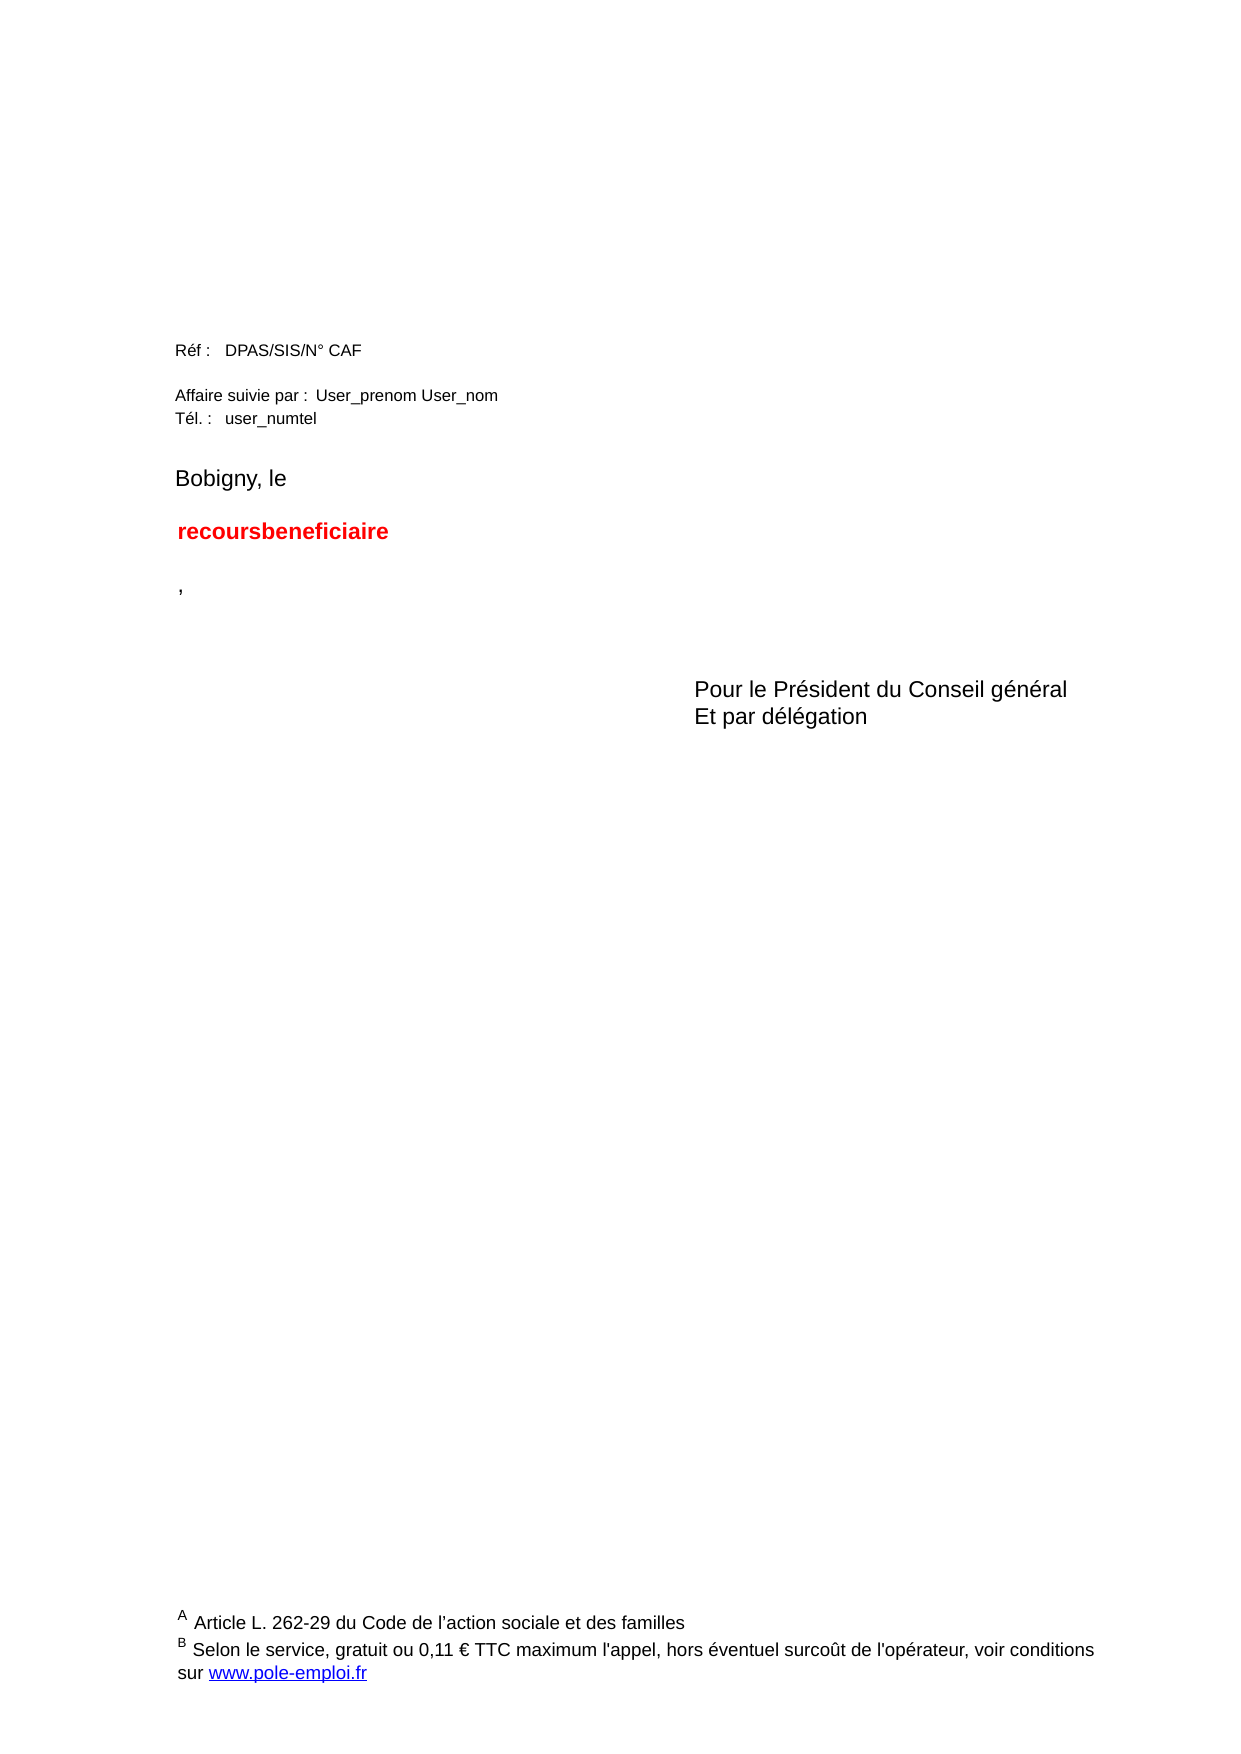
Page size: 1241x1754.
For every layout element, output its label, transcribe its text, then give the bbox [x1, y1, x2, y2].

table_header [620, 321, 650, 452]
table_header [175, 321, 620, 338]
table_header [650, 321, 1123, 452]
table_cell [175, 429, 620, 452]
text Pour le Président du Conseil général [177, 676, 1122, 703]
table_cell Tél. : [175, 406, 220, 429]
table_cell Bobigny, le [175, 465, 1123, 492]
table_cell Affaire suivie par : [175, 384, 316, 406]
table_cell DPAS/SIS/N° CAF [220, 338, 620, 383]
table_cell user_numtel [220, 406, 620, 429]
table_cell user_prenom user_nom [316, 384, 620, 406]
text recoursbeneficiaire [177, 518, 1122, 544]
table_cell Réf : [175, 338, 220, 383]
table_cell [175, 452, 1123, 465]
text Et par délégation [177, 703, 1122, 729]
text , [177, 571, 1122, 597]
